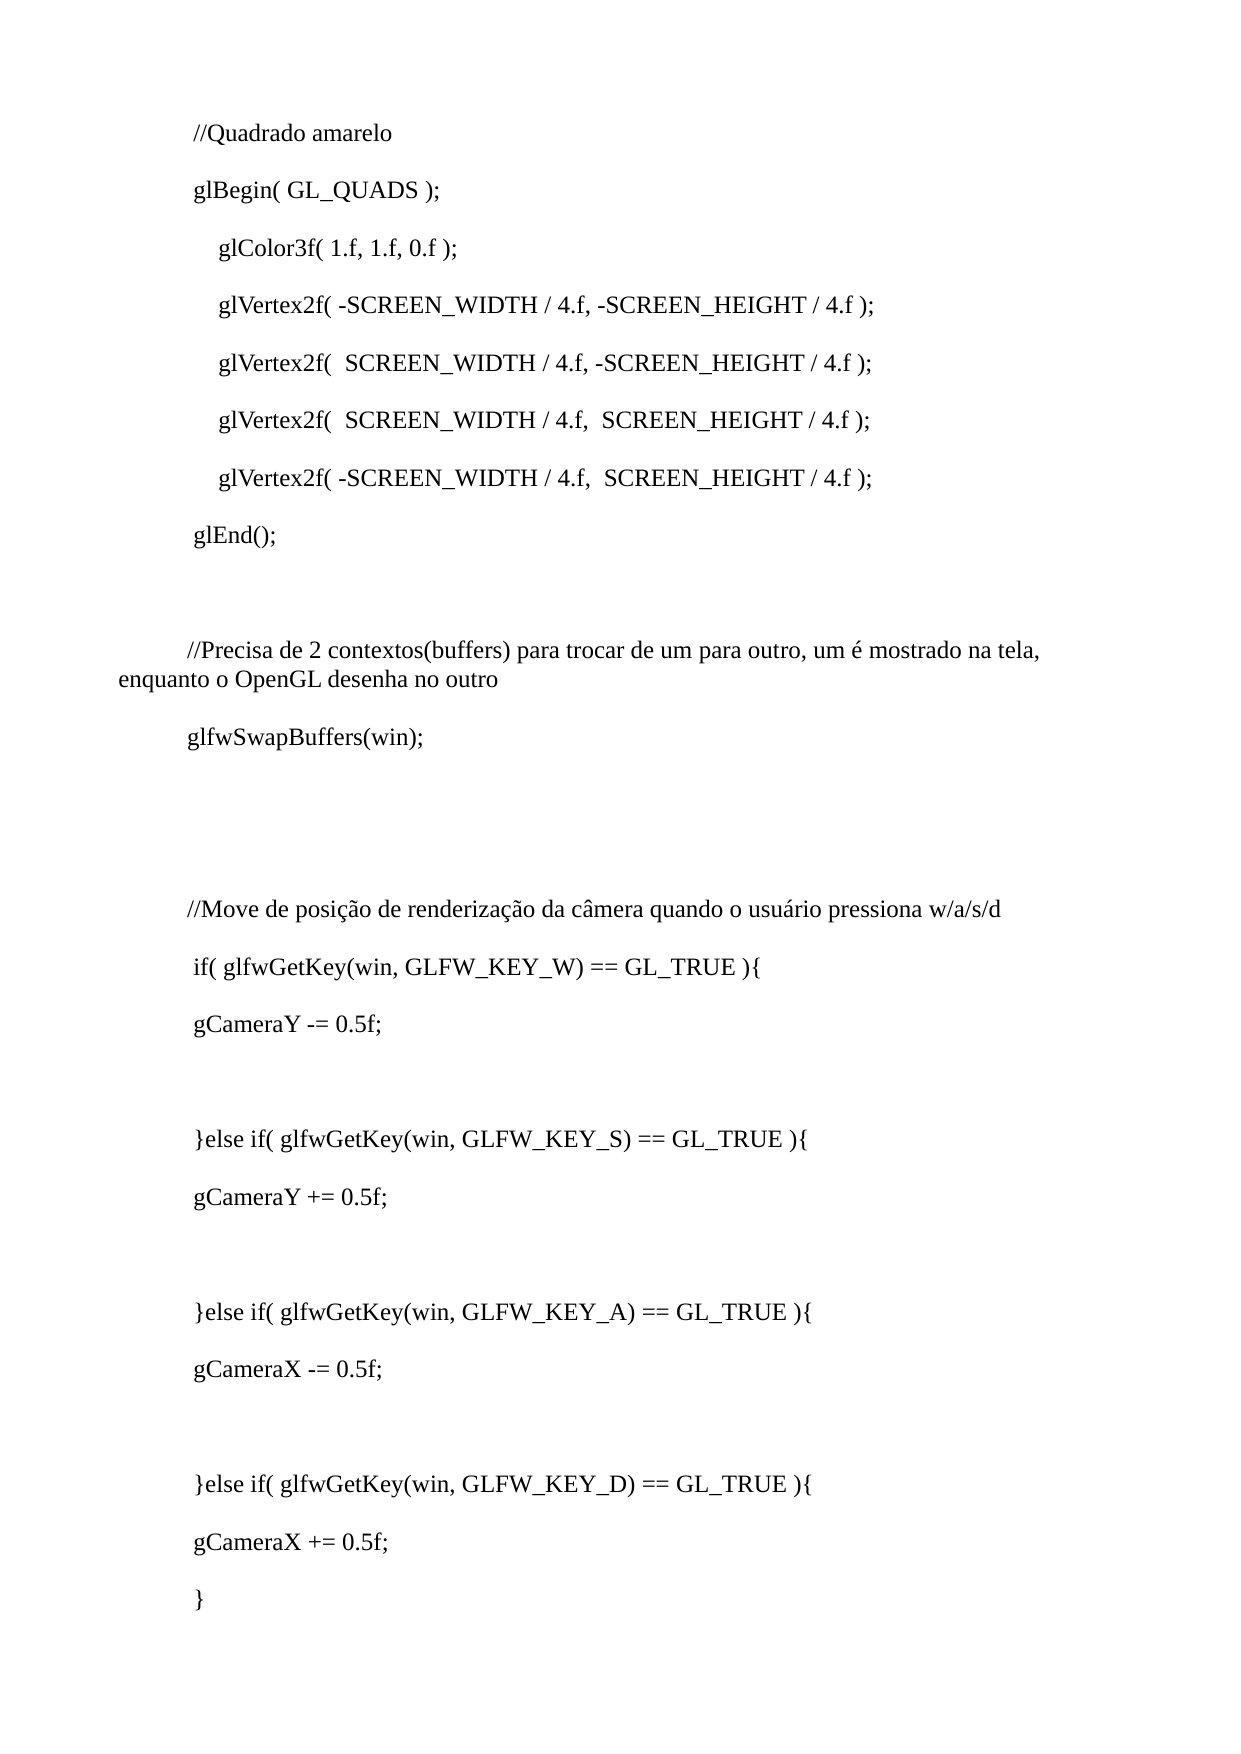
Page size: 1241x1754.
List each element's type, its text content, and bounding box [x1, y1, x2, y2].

text glColor3f( 1.f, 1.f, 0.f ); [118, 233, 1122, 262]
text gCameraY -= 0.5f; [118, 1009, 1122, 1038]
text gCameraY += 0.5f; [118, 1182, 1122, 1211]
text gCameraX += 0.5f; [118, 1527, 1122, 1556]
text glBegin( GL_QUADS ); [118, 176, 1122, 204]
text glVertex2f( SCREEN_WIDTH / 4.f, -SCREEN_HEIGHT / 4.f ); [118, 348, 1122, 377]
text glVertex2f( -SCREEN_WIDTH / 4.f, -SCREEN_HEIGHT / 4.f ); [118, 291, 1122, 319]
text }else if( glfwGetKey(win, GLFW_KEY_D) == GL_TRUE ){ [118, 1469, 1122, 1498]
text }else if( glfwGetKey(win, GLFW_KEY_A) == GL_TRUE ){ [118, 1297, 1122, 1326]
text gCameraX -= 0.5f; [118, 1354, 1122, 1383]
text //Move de posição de renderização da câmera quando o usuário pressiona w/a/s/d [118, 894, 1122, 923]
text glfwSwapBuffers(win); [118, 722, 1122, 751]
text }else if( glfwGetKey(win, GLFW_KEY_S) == GL_TRUE ){ [118, 1124, 1122, 1153]
text glEnd(); [118, 521, 1122, 549]
text glVertex2f( -SCREEN_WIDTH / 4.f, SCREEN_HEIGHT / 4.f ); [118, 463, 1122, 492]
text //Quadrado amarelo [118, 118, 1122, 147]
text if( glfwGetKey(win, GLFW_KEY_W) == GL_TRUE ){ [118, 952, 1122, 981]
text glVertex2f( SCREEN_WIDTH / 4.f, SCREEN_HEIGHT / 4.f ); [118, 406, 1122, 434]
text } [118, 1584, 1122, 1613]
text //Precisa de 2 contextos(buffers) para trocar de um para outro, um é mostrado na tela, enquanto o OpenGL desenha no outro [118, 636, 1122, 693]
